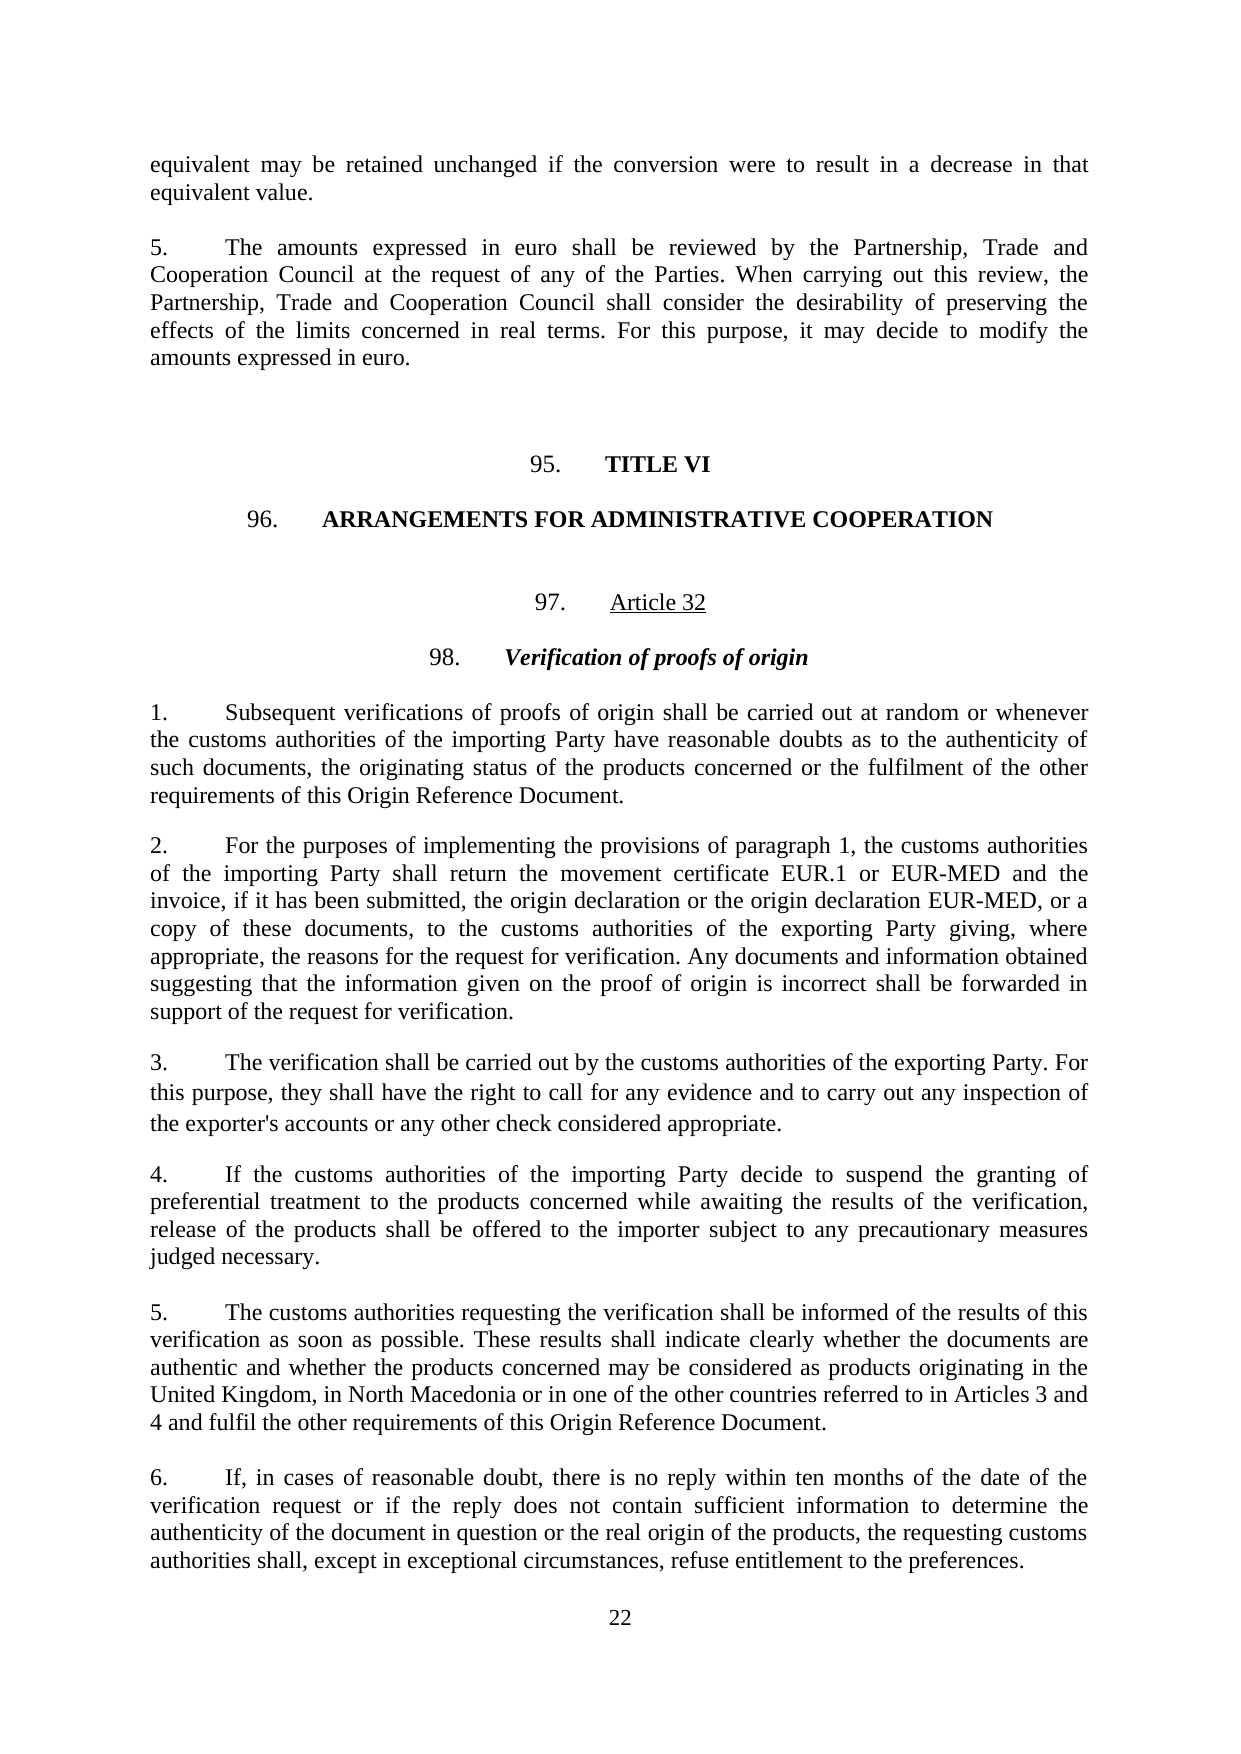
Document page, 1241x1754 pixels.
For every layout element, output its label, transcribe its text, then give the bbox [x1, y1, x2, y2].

subtitle Article 32 [150, 587, 1090, 616]
subtitle TITLE VI [150, 449, 1090, 478]
list Subsequent verifications of proofs of origin shall be carried out at random or whenever the customs authorities of the importing Party have reasonable doubts as to the authenticity of such documents, the originating status of the products concerned or the fulfilment of the other requirements of this Origin Reference Document. [150, 698, 1090, 808]
subtitle ARRANGEMENTS FOR ADMINISTRATIVE COOPERATION [150, 504, 1090, 533]
list equivalent may be retained unchanged if the conversion were to result in a decrease in that equivalent value. [150, 150, 1090, 205]
list The customs authorities requesting the verification shall be informed of the results of this verification as soon as possible. These results shall indicate clearly whether the documents are authentic and whether the products concerned may be considered as products originating in the United Kingdom, in North Macedonia or in one of the other countries referred to in Articles 3 and 4 and fulfil the other requirements of this Origin Reference Document. [150, 1298, 1090, 1436]
list The verification shall be carried out by the customs authorities of the exporting Party. For this purpose, they shall have the right to call for any evidence and to carry out any inspection of the exporter's accounts or any other check considered appropriate. [150, 1048, 1090, 1136]
list The amounts expressed in euro shall be reviewed by the Partnership, Trade and Cooperation Council at the request of any of the Parties. When carrying out this review, the Partnership, Trade and Cooperation Council shall consider the desirability of preserving the effects of the limits concerned in real terms. For this purpose, it may decide to modify the amounts expressed in euro. [150, 233, 1090, 371]
list If, in cases of reasonable doubt, there is no reply within ten months of the date of the verification request or if the reply does not contain sufficient information to determine the authenticity of the document in question or the real origin of the products, the requesting customs authorities shall, except in exceptional circumstances, refuse entitlement to the preferences. [150, 1463, 1090, 1574]
list If the customs authorities of the importing Party decide to suspend the granting of preferential treatment to the products concerned while awaiting the results of the verification, release of the products shall be offered to the importer subject to any precautionary measures judged necessary. [150, 1159, 1090, 1270]
subtitle Verification of proofs of origin [150, 642, 1090, 671]
list For the purposes of implementing the provisions of paragraph 1, the customs authorities of the importing Party shall return the movement certificate EUR.1 or EUR-MED and the invoice, if it has been submitted, the origin declaration or the origin declaration EUR-MED, or a copy of these documents, to the customs authorities of the exporting Party giving, where appropriate, the reasons for the request for verification. Any documents and information obtained suggesting that the information given on the proof of origin is incorrect shall be forwarded in support of the request for verification. [150, 831, 1090, 1024]
